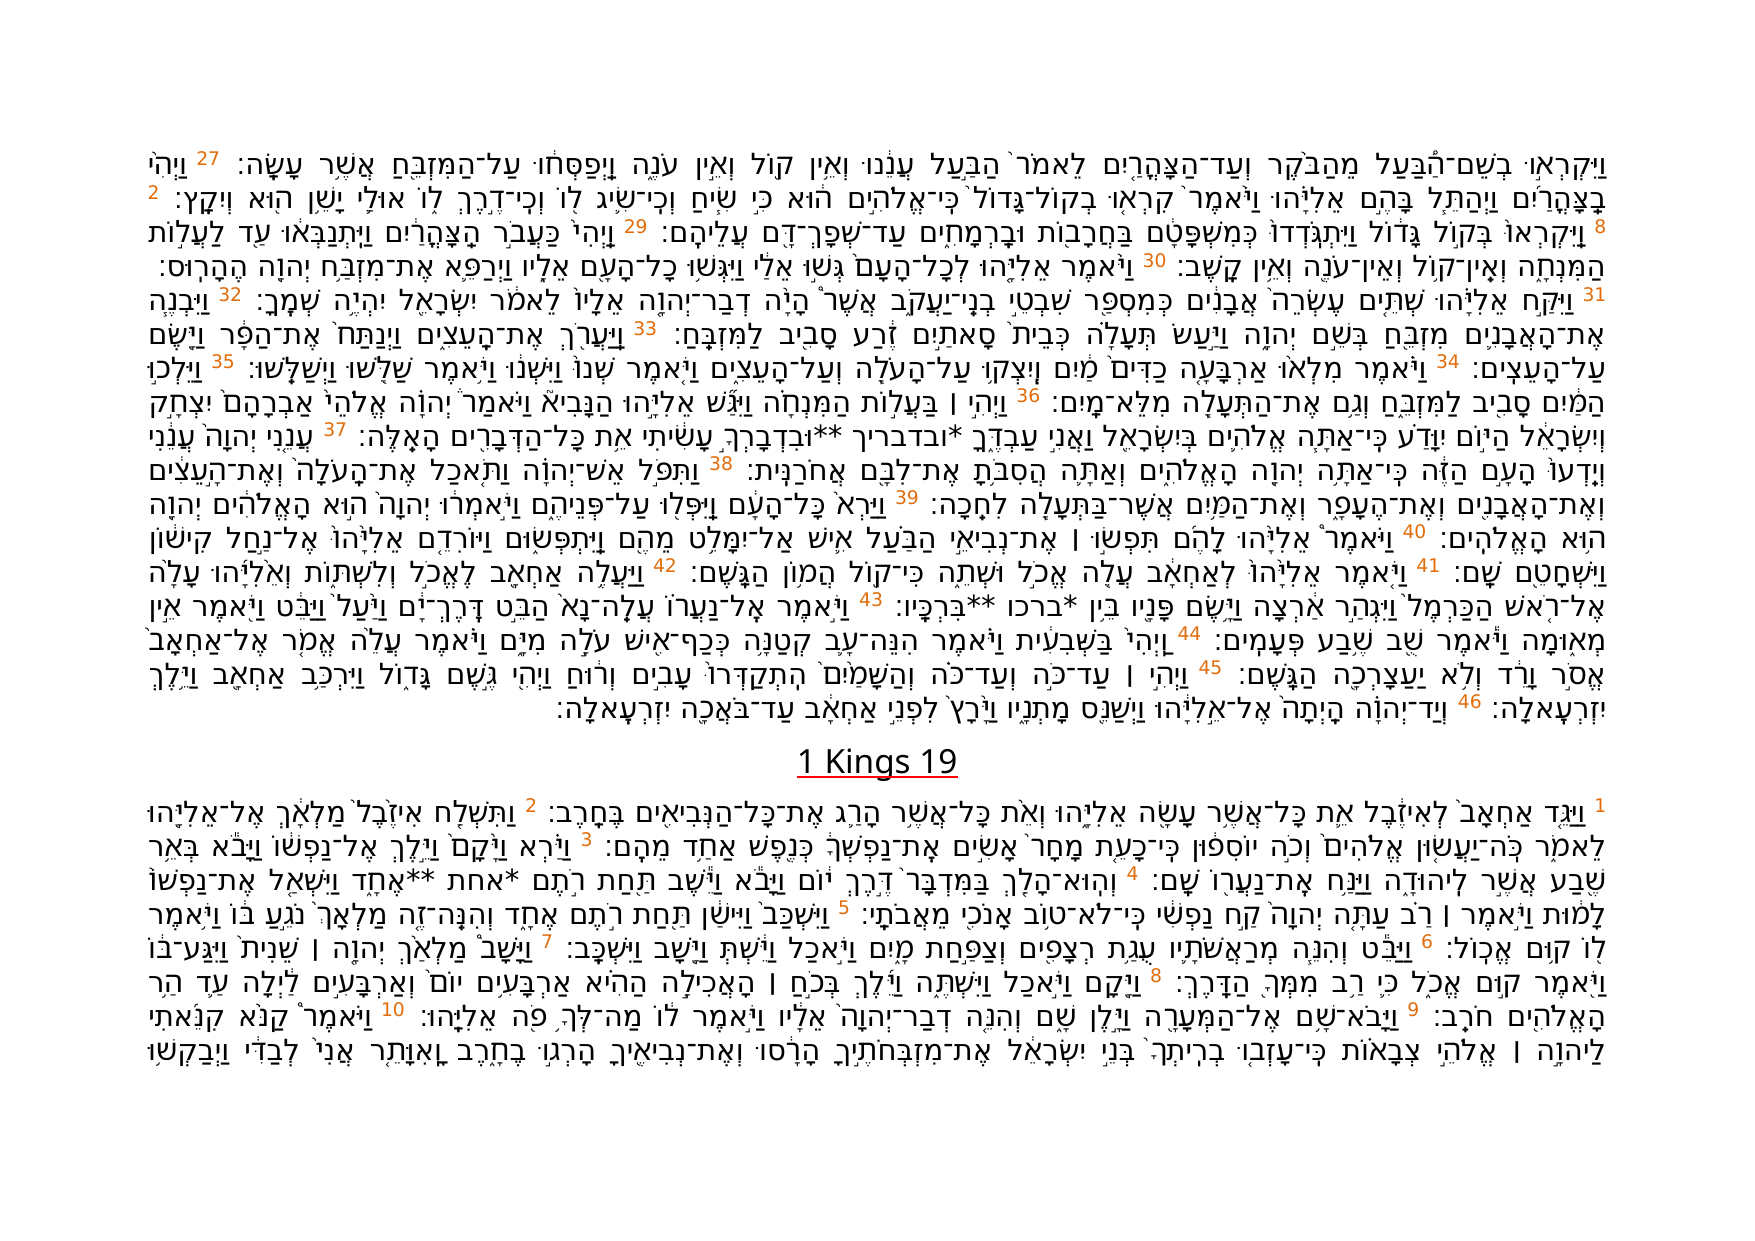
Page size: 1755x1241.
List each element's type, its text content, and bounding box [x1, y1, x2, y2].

text 1 וַיְהִי֙ יָמִ֣ים רַבִּ֔ים וּדְבַר־יְהוָ֗ה הָיָה֙ אֶל־אֵ֣לִיָּ֔הוּ בַּשָּׁנָ֥ה הַשְּׁלִישִׁ֖ית לֵאמֹ֑ר לֵ֚ךְ הֵרָאֵ֣ה אֶל־אַחְאָ֔ב וְאֶתְּנָ֥ה מָטָ֖ר עַל־פְּנֵ֥י הָאֲדָמָֽה׃ 2 וַיֵּ֙לֶךְ֙ אֵֽלִיָּ֔הוּ לְהֵרָא֖וֹת אֶל־אַחְאָ֑ב וְהָרָעָ֖ב חָזָ֥ק בְּשֹׁמְרֽוֹן׃ ‬‬3 וַיִּקְרָ֣א אַחְאָ֔ב אֶל־עֹבַדְיָ֖הוּ אֲשֶׁ֣ר עַל־הַבָּ֑יִת וְעֹבַדְיָ֗הוּ הָיָ֥ה יָרֵ֛א אֶת־יְהוָ֖ה מְאֹֽד׃ ‬‬4 וַיְהִי֙ בְּהַכְרִ֣ית אִיזֶ֔בֶל אֵ֖ת נְבִיאֵ֣י יְהוָ֑ה וַיִּקַּ֨ח עֹבַדְיָ֜הוּ מֵאָ֣ה נְבִאִ֗ים וַֽיַּחְבִּיאֵ֞ם חֲמִשִּׁ֥ים אִישׁ֙ בַּמְּעָרָ֔ה וְכִלְכְּלָ֖ם לֶ֥חֶם וָמָֽיִם׃ ‬‬5 וַיֹּ֤אמֶר אַחְאָב֙ אֶל־עֹ֣בַדְיָ֔הוּ לֵ֤ךְ בָּאָ֙רֶץ֙ אֶל־כָּל־מַעְיְנֵ֣י הַמַּ֔יִם וְאֶ֖ל כָּל־הַנְּחָלִ֑ים אוּלַ֣י ׀ נִמְצָ֣א חָצִ֗יר וּנְחַיֶּה֙ ס֣וּס וָפֶ֔רֶד וְל֥וֹא נַכְרִ֖ית מֵהַבְּהֵמָֽה׃ ‬‬6 וַֽיְחַלְּק֥וּ לָהֶ֛ם אֶת־הָאָ֖רֶץ לַֽעֲבָר־בָּ֑הּ אַחְאָ֞ב הָלַ֨ךְ בְּדֶ֤רֶךְ אֶחָד֙ לְבַדּ֔וֹ וְעֹֽבַדְיָ֛הוּ הָלַ֥ךְ בְּדֶרֶךְ־אֶחָ֖ד לְבַדּֽוֹ׃ ‬‬7 וַיְהִ֤י עֹבַדְיָ֙הוּ֙ בַּדֶּ֔רֶךְ וְהִנֵּ֥ה אֵלִיָּ֖הוּ לִקְרָאת֑וֹ וַיַּכִּרֵ֙הוּ֙ וַיִּפֹּ֣ל עַל־פָּנָ֔יו וַיֹּ֕אמֶר הַאַתָּ֥ה זֶ֖ה אֲדֹנִ֥י אֵלִיָּֽהוּ׃ ‬‬8 וַיֹּ֥אמֶר ל֖וֹ אָ֑נִי לֵ֛ךְ אֱמֹ֥ר לַאדֹנֶ֖יךָ הִנֵּ֥ה אֵלִיָּֽהוּ׃ ‬‬9 וַיֹּ֖אמֶר מֶ֣ה חָטָ֑אתִי כִּֽי־אַתָּ֞ה נֹתֵ֧ן אֶֽת־עַבְדְּךָ֛ בְּיַד־אַחְאָ֖ב לַהֲמִיתֵֽנִי׃ ‬‬10 חַ֣י ׀ יְהוָ֣ה אֱלֹהֶ֗יךָ אִם־יֶשׁ־גּ֤וֹי וּמַמְלָכָה֙ אֲ֠שֶׁר לֹֽא־שָׁלַ֨ח אֲדֹנִ֥י שָׁם֙ לְבַקֶּשְׁךָ֔ וְאָמְר֖וּ אָ֑יִן וְהִשְׁבִּ֤יעַ אֶת־הַמַּמְלָכָה֙ וְאֶת־הַגּ֔וֹי כִּ֖י לֹ֥א יִמְצָאֶֽכָּה׃ ‬‬11 וְעַתָּ֖ה אַתָּ֣ה אֹמֵ֑ר לֵ֛ךְ אֱמֹ֥ר לַאדֹנֶ֖יךָ הִנֵּ֥ה אֵלִיָּֽהוּ׃ ‬‬12 וְהָיָ֞ה אֲנִ֣י ׀ אֵלֵ֣ךְ מֵאִתָּ֗ךְ וְר֨וּחַ יְהוָ֤ה ׀ יִֽשָּׂאֲךָ֙ עַ֚ל אֲשֶׁ֣ר לֹֽא־אֵדָ֔ע וּבָ֨אתִי לְהַגִּ֧יד לְאַחְאָ֛ב וְלֹ֥א יִֽמְצָאֲךָ֖ וַהֲרָגָ֑נִי וְעַבְדְּךָ֛ יָרֵ֥א אֶת־יְהוָ֖ה מִנְּעֻרָֽי׃ ‬‬13 הֲלֹֽא־הֻגַּ֤ד לַֽאדֹנִי֙ אֵ֣ת אֲשֶׁר־עָשִׂ֔יתִי בַּהֲרֹ֣ג אִיזֶ֔בֶל אֵ֖ת נְבִיאֵ֣י יְהוָ֑ה וָאַחְבִּא֩ מִנְּבִיאֵ֨י יְהוָ֜ה מֵ֣אָה אִ֗ישׁ חֲמִשִּׁ֨ים חֲמִשִּׁ֥ים אִישׁ֙ בַּמְּעָרָ֔ה וָאֲכַלְכְּלֵ֖ם לֶ֥חֶם וָמָֽיִם׃ ‬‬14 וְעַתָּה֙ אַתָּ֣ה אֹמֵ֔ר לֵ֛ךְ אֱמֹ֥ר לַֽאדֹנֶ֖יךָ הִנֵּ֣ה אֵלִיָּ֑הוּ וַהֲרָגָֽנִי׃ ס ‬‬15 וַיֹּ֙אמֶר֙ אֵֽלִיָּ֔הוּ חַ֚י יְהוָ֣ה צְבָא֔וֹת אֲשֶׁ֥ר עָמַ֖דְתִּי לְפָנָ֑יו כִּ֥י הַיּ֖וֹם אֵרָאֶ֥ה אֵלָֽיו׃ ‬‬16 וַיֵּ֧לֶךְ עֹבַדְיָ֛הוּ לִקְרַ֥את אַחְאָ֖ב וַיַּגֶּד־ל֑וֹ וַיֵּ֥לֶךְ אַחְאָ֖ב לִקְרַ֥את אֵלִיָּֽהוּ׃ ‬‬17 וַיְהִ֛י כִּרְא֥וֹת אַחְאָ֖ב אֶת־אֵלִיָּ֑הוּ וַיֹּ֤אמֶר אַחְאָב֙ אֵלָ֔יו הַאַתָּ֥ה זֶ֖ה עֹכֵ֥ר יִשְׂרָאֵֽל׃ ‬‬18 וַיֹּ֗אמֶר לֹ֤א עָכַ֙רְתִּי֙ אֶת־יִשְׂרָאֵ֔ל כִּ֥י אִם־אַתָּ֖ה וּבֵ֣ית אָבִ֑יךָ בּֽ͏ַעַזָבְכֶם֙ אֶת־מִצְוֺ֣ת יְהוָ֔ה וַתֵּ֖לֶךְ אַחֲרֵ֥י הַבְּעָלִֽים׃ ‬‬19 וְעַתָּ֗ה שְׁלַ֨ח קְבֹ֥ץ אֵלַ֛י אֶת־כָּל־יִשְׂרָאֵ֖ל אֶל־הַ֣ר הַכַּרְמֶ֑ל וְאֶת־נְבִיאֵ֨י הַבַּ֜עַל אַרְבַּ֧ע מֵא֣וֹת וַחֲמִשִּׁ֗ים וּנְבִיאֵ֤י הָֽאֲשֵׁרָה֙ אַרְבַּ֣ע מֵא֔וֹת אֹכְלֵ֖י שֻׁלְחַ֥ן אִיזָֽבֶל׃ ‬‬20 וַיִּשְׁלַ֥ח אַחְאָ֖ב בְּכָל־בְּנֵ֣י יִשְׂרָאֵ֑ל וַיִּקְבֹּ֥ץ אֶת־הַנְּבִיאִ֖ים אֶל־הַ֥ר הַכַּרְמֶֽל׃ ‬‬21 וַיִּגַּ֨שׁ אֵלִיָּ֜הוּ אֶל־כָּל־הָעָ֗ם וַיֹּ֙אמֶר֙ עַד־מָתַ֞י אַתֶּ֣ם פֹּסְחִים֮ עַל־שְׁתֵּ֣י הַסְּעִפִּים֒ אִם־יְהוָ֤ה הָֽאֱלֹהִים֙ לְכ֣וּ אַחֲרָ֔יו וְאִם־הַבַּ֖עַל לְכ֣וּ אַחֲרָ֑יו וְלֹֽא־עָנ֥וּ הָעָ֛ם אֹת֖וֹ דָּבָֽר׃ ‬‬22 וַיֹּ֤אמֶר אֵלִיָּ֙הוּ֙ אֶל־הָעָ֔ם אֲנִ֞י נוֹתַ֧רְתִּי נָבִ֛יא לַיהוָ֖ה לְבַדִּ֑י וּנְבִיאֵ֣י הַבַּ֔עַל אַרְבַּע־מֵא֥וֹת וַחֲמִשִּׁ֖ים אִֽישׁ׃ ‬‬23 וְיִתְּנוּ־לָ֜נוּ שְׁנַ֣יִם פָּרִ֗ים וְיִבְחֲר֣וּ לָהֶם֩ הַפָּ֨ר הָאֶחָ֜ד וִֽינַתְּחֻ֗הוּ וְיָשִׂ֙ימוּ֙ עַל־הָ֣עֵצִ֔ים וְאֵ֖שׁ לֹ֣א יָשִׂ֑ימוּ וַאֲנִ֞י אֶעֱשֶׂ֣ה ׀ אֶת־הַפָּ֣ר הָאֶחָ֗ד וְנָֽתַתִּי֙ עַל־הָ֣עֵצִ֔ים וְאֵ֖שׁ לֹ֥א אָשִֽׂים׃ ‬‬24 וּקְרָאתֶ֞ם בְּשֵׁ֣ם אֱלֹֽהֵיכֶ֗ם וֽ͏ַאֲנִי֙ אֶקְרָ֣א בְשֵׁם־יְהוָ֔ה וְהָיָ֧ה הָאֱלֹהִ֛ים אֲשֶׁר־יַעֲנֶ֥ה בָאֵ֖שׁ ה֣וּא הָאֱלֹהִ֑ים וַיַּ֧עַן כָּל־הָעָ֛ם וַיֹּאמְר֖וּ ט֥וֹב הַדָּבָֽר׃ ‬‬25 וַיֹּ֨אמֶר אֵלִיָּ֜הוּ לִנְבִיאֵ֣י הַבַּ֗עַל בַּחֲר֨וּ לָכֶ֜ם הַפָּ֤ר הָֽאֶחָד֙ וַעֲשׂ֣וּ רִאשֹׁנָ֔ה כִּ֥י אַתֶּ֖ם הָרַבִּ֑ים וְקִרְאוּ֙ בְּשֵׁ֣ם אֱלֹהֵיכֶ֔ם וְאֵ֖שׁ לֹ֥א תָשִֽׂימוּ׃ ‬‬26 וַ֠יִּקְחוּ אֶת־הַפָּ֨ר אֲשֶׁר־נָתַ֣ן לָהֶם֮ וַֽיַּעֲשׂוּ֒ וַיִּקְרְא֣וּ בְשֵׁם־הַ֠בַּעַל מֵהַבֹּ֨קֶר וְעַד־הַצָּהֳרַ֤יִם לֵאמֹר֙ הַבַּ֣עַל עֲנֵ֔נוּ וְאֵ֥ין ק֖וֹל וְאֵ֣ין עֹנֶ֑ה וַֽיְפַסְּח֔וּ עַל־הַמִּזְבֵּ֖חַ אֲשֶׁ֥ר עָשָֽׂה׃ ‬‬27 וַיְהִ֨י בַֽצָּהֳרַ֜יִם וַיְהַתֵּ֧ל בָּהֶ֣ם אֵלִיָּ֗הוּ וַיֹּ֙אמֶר֙ קִרְא֤וּ בְקוֹל־גָּדוֹל֙ כִּֽי־אֱלֹהִ֣ים ה֔וּא כִּ֣י שִׂ֧יחַ וְכִֽי־שִׂ֛יג ל֖וֹ וְכִֽי־דֶ֣רֶךְ ל֑וֹ אוּלַ֛י יָשֵׁ֥ן ה֖וּא וְיִקָֽץ׃ ‬‬28 וַֽיִּקְרְאוּ֙ בְּק֣וֹל גָּד֔וֹל וַיִּתְגֹּֽדְדוּ֙ כְּמִשְׁפָּטָ֔ם בַּחֲרָב֖וֹת וּבָֽרְמָחִ֑ים עַד־שְׁפָךְ־דָּ֖ם עֲלֵיהֶֽם׃ ‬‬29 וַֽיְהִי֙ כַּעֲבֹ֣ר הַֽצָּהֳרַ֔יִם וַיִּֽתְנַבְּא֔וּ עַ֖ד לַעֲל֣וֹת הַמִּנְחָ֑ה וְאֵֽין־ק֥וֹל וְאֵין־עֹנֶ֖ה וְאֵ֥ין קָֽשֶׁב׃ ‬‬30 וַיֹּ֨אמֶר אֵלִיָּ֤הוּ לְכָל־הָעָם֙ גְּשׁ֣וּ אֵלַ֔י וַיִּגְּשׁ֥וּ כָל־הָעָ֖ם אֵלָ֑יו וַיְרַפֵּ֛א אֶת־מִזְבַּ֥ח יְהוָ֖ה הֶהָרֽוּס׃ ‬‬31 וַיִּקַּ֣ח אֵלִיָּ֗הוּ שְׁתֵּ֤ים עֶשְׂרֵה֙ אֲבָנִ֔ים כְּמִסְפַּ֖ר שִׁבְטֵ֣י בְנֵֽי־יַעֲקֹ֑ב אֲשֶׁר֩ הָיָ֨ה דְבַר־יְהוָ֤ה אֵלָיו֙ לֵאמֹ֔ר יִשְׂרָאֵ֖ל יִהְיֶ֥ה שְׁמֶֽךָ׃ ‬‬32 וַיִּבְנֶ֧ה אֶת־הָאֲבָנִ֛ים מִזְבֵּ֖חַ בְּשֵׁ֣ם יְהוָ֑ה וַיַּ֣עַשׂ תְּעָלָ֗ה כְּבֵית֙ סָאתַ֣יִם זֶ֔רַע סָבִ֖יב לַמִּזְבֵּֽחַ׃ ‬‬33 וַֽיַּעֲרֹ֖ךְ אֶת־הָֽעֵצִ֑ים וַיְנַתַּח֙ אֶת־הַפָּ֔ר וַיָּ֖שֶׂם עַל־הָעֵצִֽים׃ ‬‬34 וַיֹּ֗אמֶר מִלְא֨וּ אַרְבָּעָ֤ה כַדִּים֙ מַ֔יִם וְיִֽצְק֥וּ עַל־הָעֹלָ֖ה וְעַל־הָעֵצִ֑ים וַיֹּ֤אמֶר שְׁנוּ֙ וַיִּשְׁנ֔וּ וַיֹּ֥אמֶר שַׁלֵּ֖שׁוּ וַיְשַׁלֵּֽשׁוּ׃ ‬‬35 וַיֵּלְכ֣וּ הַמַּ֔יִם סָבִ֖יב לַמִּזְבֵּ֑חַ וְגַ֥ם אֶת־הַתְּעָלָ֖ה מִלֵּא־מָֽיִם׃ ‬‬36 וַיְהִ֣י ׀ בַּעֲל֣וֹת הַמִּנְחָ֗ה וַיִּגַּ֞שׁ אֵלִיָּ֣הוּ הַנָּבִיא֮ וַיֹּאמַר֒ יְהוָ֗ה אֱלֹהֵי֙ אַבְרָהָם֙ יִצְחָ֣ק וְיִשְׂרָאֵ֔ל הַיּ֣וֹם יִוָּדַ֗ע כִּֽי־אַתָּ֧ה אֱלֹהִ֛ים בְּיִשְׂרָאֵ֖ל וַאֲנִ֣י עַבְדֶּ֑ךָ *ובדבריך **וּבִדְבָרְךָ֣ עָשִׂ֔יתִי אֵ֥ת כָּל־הַדְּבָרִ֖ים הָאֵֽלֶּה׃ ‬‬37 עֲנֵ֤נִי יְהוָה֙ עֲנֵ֔נִי וְיֵֽדְעוּ֙ הָעָ֣ם הַזֶּ֔ה כִּֽי־אַתָּ֥ה יְהוָ֖ה הָאֱלֹהִ֑ים וְאַתָּ֛ה הֲסִבֹּ֥תָ אֶת־לִבָּ֖ם אֲחֹרַנִּֽית׃ ‬‬38 וַתִּפֹּ֣ל אֵשׁ־יְהוָ֗ה וַתֹּ֤אכַל אֶת־הָֽעֹלָה֙ וְאֶת־הָ֣עֵצִ֔ים וְאֶת־הָאֲבָנִ֖ים וְאֶת־הֶעָפָ֑ר וְאֶת־הַמַּ֥יִם אֲשֶׁר־בַּתְּעָלָ֖ה לִחֵֽכָה׃ ‬‬39 וַיַּרְא֙ כָּל־הָעָ֔ם וַֽיִּפְּל֖וּ עַל־פְּנֵיהֶ֑ם וַיֹּ֣אמְר֔וּ יְהוָה֙ ה֣וּא הָאֱלֹהִ֔ים יְהוָ֖ה ה֥וּא הָאֱלֹהִֽים׃ ‬‬40 וַיֹּאמֶר֩ אֵלִיָּ֨הוּ לָהֶ֜ם תִּפְשׂ֣וּ ׀ אֶת־נְבִיאֵ֣י הַבַּ֗עַל אִ֛ישׁ אַל־יִמָּלֵ֥ט מֵהֶ֖ם וַֽיִּתְפְּשׂ֑וּם וַיּוֹרִדֵ֤ם אֵלִיָּ֙הוּ֙ אֶל־נַ֣חַל קִישׁ֔וֹן וַיִּשְׁחָטֵ֖ם שָֽׁם׃ ‬‬41 וַיֹּ֤אמֶר אֵלִיָּ֙הוּ֙ לְאַחְאָ֔ב עֲלֵ֖ה אֱכֹ֣ל וּשְׁתֵ֑ה כִּי־ק֖וֹל הֲמ֥וֹן הַגָּֽשֶׁם׃ ‬‬42 וַיַּעֲלֶ֥ה אַחְאָ֖ב לֶאֱכֹ֣ל וְלִשְׁתּ֑וֹת וְאֵ֨לִיָּ֜הוּ עָלָ֨ה אֶל־רֹ֤אשׁ הַכַּרְמֶל֙ וַיִּגְהַ֣ר אַ֔רְצָה וַיָּ֥שֶׂם פָּנָ֖יו בֵּ֥ין *ברכו **בִּרְכָּֽיו׃ ‬‬43 וַיֹּ֣אמֶר אֶֽל־נַעֲר֗וֹ עֲלֵֽה־נָא֙ הַבֵּ֣ט דֶּֽרֶךְ־יָ֔ם וַיַּ֙עַל֙ וַיַּבֵּ֔ט וַיֹּ֖אמֶר אֵ֣ין מְא֑וּמָה וַיֹּ֕אמֶר שֻׁ֖ב שֶׁ֥בַע פְּעָמִֽים׃ ‬‬44 וֽ͏ַיְהִי֙ בַּשְּׁבִעִ֔ית וַיֹּ֗אמֶר הִנֵּה־עָ֛ב קְטַנָּ֥ה כְּכַף־אִ֖ישׁ עֹלָ֣ה מִיָּ֑ם וַיֹּ֗אמֶר עֲלֵ֨ה אֱמֹ֤ר אֶל־אַחְאָב֙ אֱסֹ֣ר וָרֵ֔ד וְלֹ֥א יַעַצָרְכָ֖ה הַגָּֽשֶׁם׃ ‬‬45 וַיְהִ֣י ׀ עַד־כֹּ֣ה וְעַד־כֹּ֗ה וְהַשָּׁמַ֙יִם֙ הִֽתְקַדְּרוּ֙ עָבִ֣ים וְר֔וּחַ וַיְהִ֖י גֶּ֣שֶׁם גָּד֑וֹל וַיִּרְכַּ֥ב אַחְאָ֖ב וַיֵּ֥לֶךְ יִזְרְעֶֽאלָה׃ ‬‬46 וְיַד־יְהוָ֗ה הָֽיְתָה֙ אֶל־אֵ֣לִיָּ֔הוּ וַיְשַׁנֵּ֖ס מָתְנָ֑יו וַיָּ֙רָץ֙ לִפְנֵ֣י אַחְאָ֔ב עַד־בֹּאֲכָ֖ה יִזְרְעֶֽאלָה׃ ‬‬‬‬‬‬‬‬‬‬‬‬‬‬‬‬‬‬‬‬‬‬‬‬‬‬‬‬‬‬‬‬‬‬‬‬‬‬‬‬‬‬‬‬‬‬‬‬‬‬‬‬‬‬‬‬‬‬‬‬‬‬‬‬‬‬‬‬‬‬‬‬‬‬‬‬‬‬‬‬‬‬‬‬‬‬‬‬‬‬‬‬‬‬‬‬‬‬‬‬‬‬‬‬‬‬‬‬‬‬‬‬‬‬‬‬‬‬‬‬‬‬‬‬‬‬‬‬‬‬‬‬‬‬‬‬‬ [148, 148, 1606, 725]
text 1 וַיַּגֵּ֤ד אַחְאָב֙ לְאִיזֶ֔בֶל אֵ֛ת כָּל־אֲשֶׁ֥ר עָשָׂ֖ה אֵלִיָּ֑הוּ וְאֵ֨ת כָּל־אֲשֶׁ֥ר הָרַ֛ג אֶת־כָּל־הַנְּבִיאִ֖ים בֶּחָֽרֶב׃ ‬‬‬2 וַתִּשְׁלַ֤ח אִיזֶ֙בֶל֙ מַלְאָ֔ךְ אֶל־אֵלִיָּ֖הוּ לֵאמֹ֑ר כֹּֽה־יַעֲשׂ֤וּן אֱלֹהִים֙ וְכֹ֣ה יוֹסִפ֔וּן כִּֽי־כָעֵ֤ת מָחָר֙ אָשִׂ֣ים אֶֽת־נַפְשְׁךָ֔ כְּנֶ֖פֶשׁ אַחַ֥ד מֵהֶֽם׃ ‬‬3 וַיַּ֗רְא וַיָּ֙קָם֙ וַיֵּ֣לֶךְ אֶל־נַפְשׁ֔וֹ וַיָּבֹ֕א בְּאֵ֥ר שֶׁ֖בַע אֲשֶׁ֣ר לִֽיהוּדָ֑ה וַיַּנַּ֥ח אֶֽת־נַעֲר֖וֹ שָֽׁם׃ ‬‬4 וְהֽוּא־הָלַ֤ךְ בַּמִּדְבָּר֙ דֶּ֣רֶךְ י֔וֹם וַיָּבֹ֕א וַיֵּ֕שֶׁב תַּ֖חַת רֹ֣תֶם *אחת **אֶחָ֑ד וַיִּשְׁאַ֤ל אֶת־נַפְשׁוֹ֙ לָמ֔וּת וַיֹּ֣אמֶר ׀ רַ֗ב עַתָּ֤ה יְהוָה֙ קַ֣ח נַפְשִׁ֔י כִּֽי־לֹא־ט֥וֹב אָנֹכִ֖י מֵאֲבֹתָֽי׃ ‬‬5 וַיִּשְׁכַּב֙ וַיִּישַׁ֔ן תַּ֖חַת רֹ֣תֶם אֶחָ֑ד וְהִנֵּֽה־זֶ֤ה מַלְאָךְ֙ נֹגֵ֣עַ בּ֔וֹ וַיֹּ֥אמֶר ל֖וֹ ק֥וּם אֱכֽוֹל׃ ‬‬6 וַיַּבֵּ֕ט וְהִנֵּ֧ה מְרַאֲשֹׁתָ֛יו עֻגַ֥ת רְצָפִ֖ים וְצַפַּ֣חַת מָ֑יִם וַיֹּ֣אכַל וַיֵּ֔שְׁתְּ וַיָּ֖שָׁב וַיִּשְׁכָּֽב׃ ‬‬7 וַיָּשָׁב֩ מַלְאַ֨ךְ יְהוָ֤ה ׀ שֵׁנִית֙ וַיִּגַּע־בּ֔וֹ וַיֹּ֖אמֶר ק֣וּם אֱכֹ֑ל כִּ֛י רַ֥ב מִמְּךָ֖ הַדָּֽרֶךְ׃ ‬‬8 וַיָּ֖קָם וַיֹּ֣אכַל וַיִּשְׁתֶּ֑ה וַיֵּ֜לֶךְ בְּכֹ֣חַ ׀ הָאֲכִילָ֣ה הַהִ֗יא אַרְבָּעִ֥ים יוֹם֙ וְאַרְבָּעִ֣ים לַ֔יְלָה עַ֛ד הַ֥ר הָאֱלֹהִ֖ים חֹרֵֽב׃ ‬‬9 וַיָּבֹא־שָׁ֥ם אֶל־הַמְּעָרָ֖ה וַיָּ֣לֶן שָׁ֑ם וְהִנֵּ֤ה דְבַר־יְהוָה֙ אֵלָ֔יו וַיֹּ֣אמֶר ל֔וֹ מַה־לְּךָ֥ פֹ֖ה אֵלִיָּֽהוּ׃ ‬‬10 וַיֹּאמֶר֩ קַנֹּ֨א קִנֵּ֜אתִי לַיהוָ֣ה ׀ אֱלֹהֵ֣י צְבָא֗וֹת כִּֽי־עָזְב֤וּ בְרִֽיתְךָ֙ בְּנֵ֣י יִשְׂרָאֵ֔ל אֶת־מִזְבְּחֹתֶ֣יךָ הָרָ֔סוּ וְאֶת־נְבִיאֶ֖יךָ הָרְג֣וּ בֶחָ֑רֶב וֽ͏ָאִוָּתֵ֤ר אֲנִי֙ לְבַדִּ֔י וַיְבַקְשׁ֥וּ אֶת־נַפְשִׁ֖י לְקַחְתָּֽהּ׃ ‬‬11 וַיֹּ֗אמֶר צֵ֣א וְעָמַדְתָּ֣ בָהָר֮ לִפְנֵ֣י יְהוָה֒ וְהִנֵּ֧ה יְהוָ֣ה עֹבֵ֗ר וְר֣וּחַ גְּדוֹלָ֡ה וְחָזָ֞ק מְפָרֵק֩ הָרִ֨ים וּמְשַׁבֵּ֤ר סְלָעִים֙ לִפְנֵ֣י יְהוָ֔ה לֹ֥א בָר֖וּחַ יְהוָ֑ה וְאַחַ֤ר הָר֨וּחַ רַ֔עַשׁ לֹ֥א בָרַ֖עַשׁ יְהוָֽה׃ ‬‬12 וְאַחַ֤ר הָרַ֙עַשׁ֙ אֵ֔שׁ לֹ֥א בָאֵ֖שׁ יְהוָ֑ה וְאַחַ֣ר הָאֵ֔שׁ ק֖וֹל דְּמָמָ֥ה דַקָּֽה׃ ‬‬13 וַיְהִ֣י ׀ כִּשְׁמֹ֣עַ אֵלִיָּ֗הוּ וַיָּ֤לֶט פָּנָיו֙ בְּאַדַּרְתּ֔וֹ וַיֵּצֵ֕א וַֽיַּעֲמֹ֖ד פֶּ֣תַח הַמְּעָרָ֑ה וְהִנֵּ֤ה אֵלָיו֙ ק֔וֹל וַיֹּ֕אמֶר מַה־לְּךָ֥ פֹ֖ה אֵלִיָּֽהוּ׃ ‬‬14 וַיֹּאמֶר֩ קַנֹּ֨א קִנֵ֜אתִי לַיהוָ֣ה ׀ אֱלֹהֵ֣י צְבָא֗וֹת כִּֽי־עָזְב֤וּ בְרִֽיתְךָ֙ בְּנֵ֣י יִשְׂרָאֵ֔ל אֶת־מִזְבְּחֹתֶ֣יךָ הָרָ֔סוּ וְאֶת־נְבִיאֶ֖יךָ הָרְג֣וּ בֶחָ֑רֶב וָאִוָּתֵ֤ר אֲנִי֙ לְבַדִּ֔י וַיְבַקְשׁ֥וּ אֶת־נַפְשִׁ֖י לְקַחְתָּֽהּ׃ ס ‬‬15 וַיֹּ֤אמֶר יְהוָה֙ אֵלָ֔יו לֵ֛ךְ שׁ֥וּב לְדַרְכְּךָ֖ מִדְבַּ֣רָה דַמָּ֑שֶׂק וּבָ֗אתָ וּמָשַׁחְתָּ֧ אֶת־חֲזָאֵ֛ל לְמֶ֖לֶךְ עַל־אֲרָֽם׃ ‬‬16 וְאֵת֙ יֵה֣וּא בֶן־נִמְשִׁ֔י תִּמְשַׁ֥ח לְמֶ֖לֶךְ עַל־יִשְׂרָאֵ֑ל וְאֶת־אֱלִישָׁ֤ע בֶּן־שָׁפָט֙ מֵאָבֵ֣ל מְחוֹלָ֔ה תִּמְשַׁ֥ח לְנָבִ֖יא תַּחְתֶּֽיךָ׃ ‬‬17 וְהָיָ֗ה הַנִּמְלָ֛ט מֵחֶ֥רֶב חֲזָאֵ֖ל יָמִ֣ית יֵה֑וּא וְהַנִּמְלָ֛ט מֵחֶ֥רֶב יֵה֖וּא יָמִ֥ית אֱלִישָֽׁע׃ ‬‬18 וְהִשְׁאַרְתִּ֥י בְיִשְׂרָאֵ֖ל שִׁבְעַ֣ת אֲלָפִ֑ים כָּל־הַבִּרְכַּ֗יִם אֲשֶׁ֤ר לֹֽא־כָֽרְעוּ֙ לַבַּ֔עַל וְכָ֨ל־הַפֶּ֔ה אֲשֶׁ֥ר לֹֽא־נָשַׁ֖ק לֽוֹ׃ ‬‬19 וַיֵּ֣לֶךְ מִ֠שָּׁם וַיִּמְצָ֞א אֶת־אֱלִישָׁ֤ע בֶּן־שָׁפָט֙ וְה֣וּא חֹרֵ֔שׁ שְׁנֵים־עָשָׂ֤ר צְמָדִים֙ לְפָנָ֔יו וְה֖וּא בִּשְׁנֵ֣ים הֶעָשָׂ֑ר וַיַּעֲבֹ֤ר אֵלִיָּ֙הוּ֙ אֵלָ֔יו וַיַּשְׁלֵ֥ךְ אַדַּרְתּ֖וֹ אֵלָֽיו׃ ‬‬20 וַיַּעֲזֹ֣ב אֶת־הַבָּקָ֗ר וַיָּ֙רָץ֙ אַחֲרֵ֣י אֽ͏ֵלִיָּ֔הוּ וַיֹּ֗אמֶר אֶשְּׁקָה־נָּא֙ לְאָבִ֣י וּלְאִמִּ֔י וְאֵלְכָ֖ה אַחֲרֶ֑יךָ וַיֹּ֤אמֶר לוֹ֙ לֵ֣ךְ שׁ֔וּב כִּ֥י מֶה־עָשִׂ֖יתִי לָֽךְ׃ ‬‬21 וַיָּ֨שָׁב מֵאַחֲרָ֜יו וַיִּקַּ֣ח אֶת־צֶ֧מֶד הַבָּקָ֣ר וַיִּזְבָּחֵ֗הוּ וּבִכְלִ֤י הַבָּקָר֙ בִּשְּׁלָ֣ם הַבָּשָׂ֔ר וַיִּתֵּ֥ן לָעָ֖ם וַיֹּאכֵ֑לוּ וַיָּ֗קָם וַיֵּ֛לֶךְ אַחֲרֵ֥י אֵלִיָּ֖הוּ וַיְשָׁרְתֵֽהוּ׃ פ ‬‬‬‬‬‬‬‬‬‬‬‬‬‬‬‬‬‬‬‬‬‬‬‬‬‬‬‬‬‬‬‬‬‬‬‬‬‬‬‬‬‬‬‬‬‬‬‬‬‬‬‬‬‬‬‬‬‬‬‬‬‬ [148, 795, 1606, 1067]
text 1 Kings 19 [148, 737, 1606, 783]
